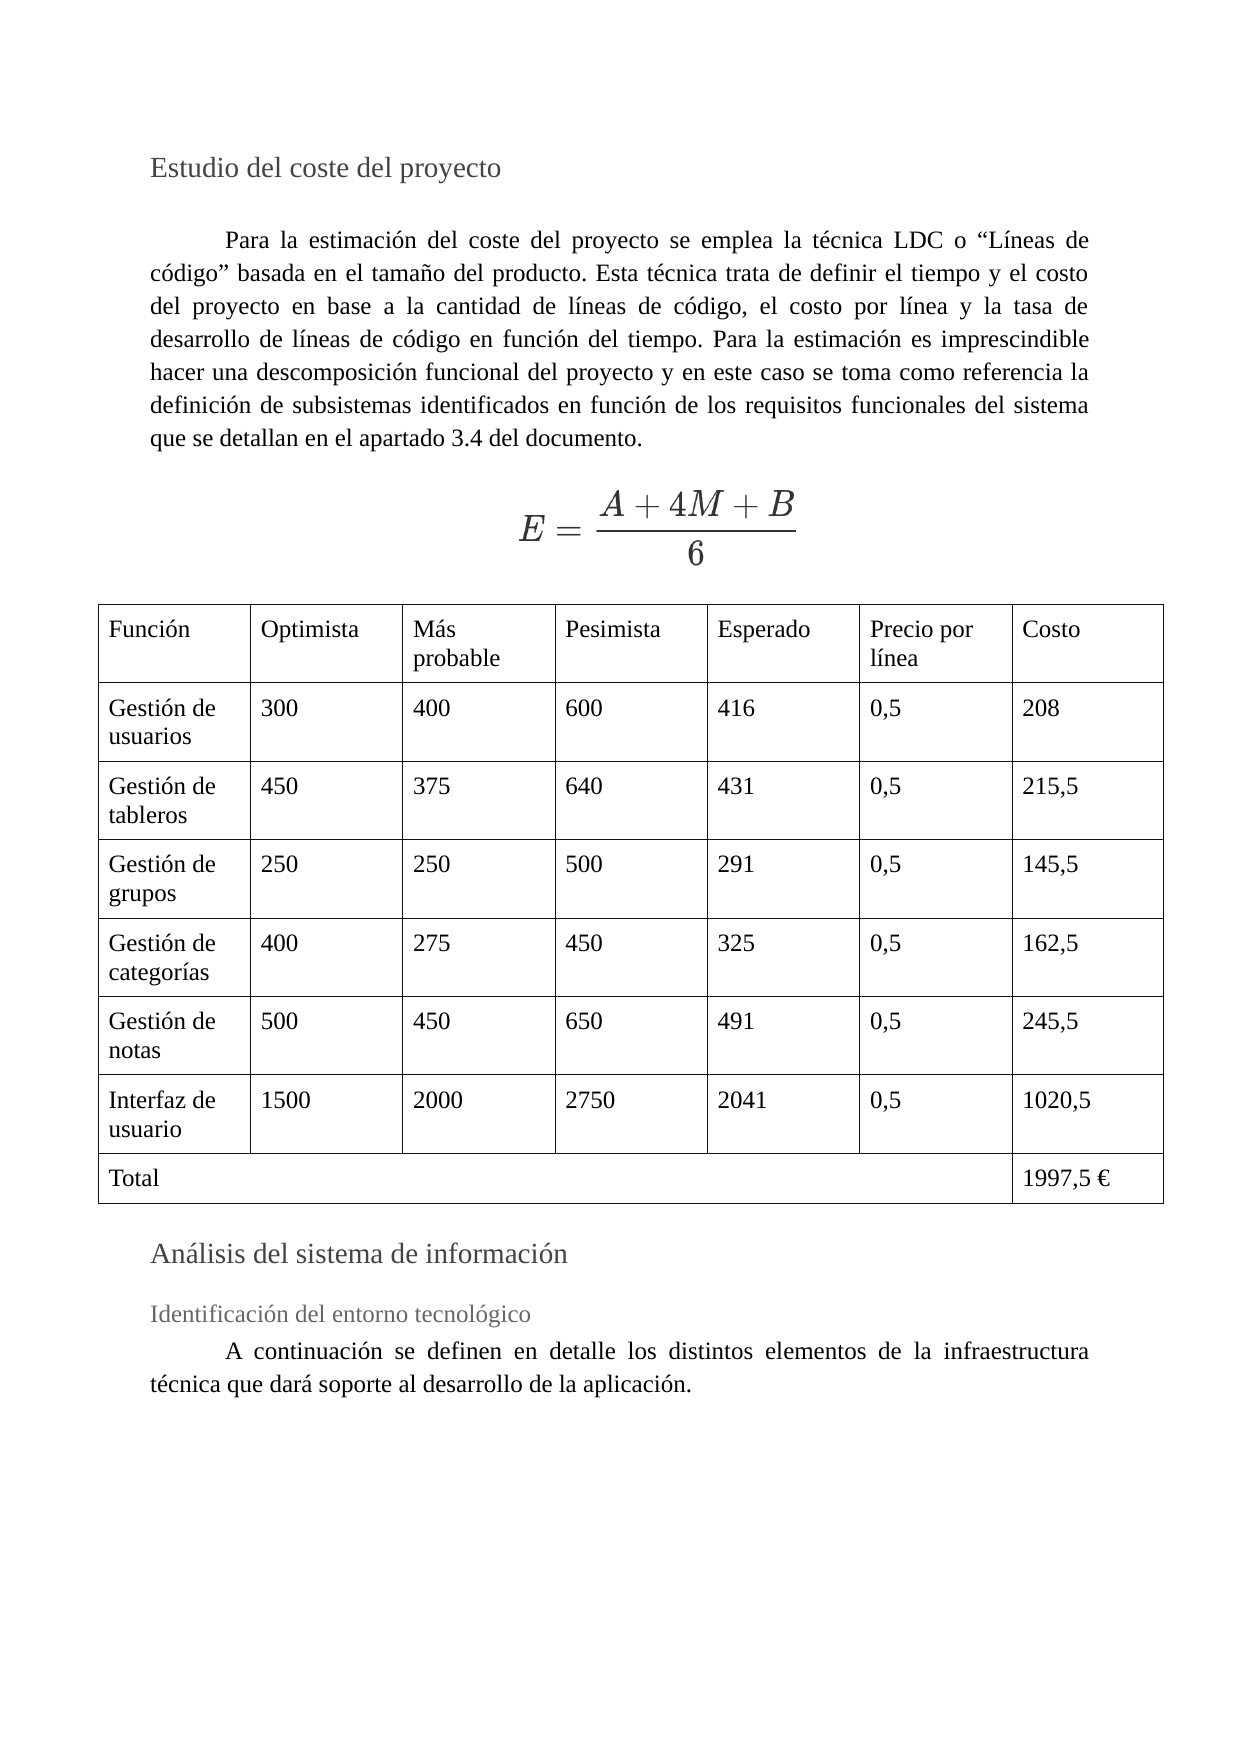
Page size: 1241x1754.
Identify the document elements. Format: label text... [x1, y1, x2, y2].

table_cell 0,5 [860, 840, 1012, 917]
table_cell 325 [708, 919, 859, 996]
table_cell 215,5 [1013, 762, 1163, 839]
subtitle Estudio del coste del proyecto [150, 150, 1090, 183]
table_cell 400 [403, 683, 555, 761]
table_cell 0,5 [860, 762, 1012, 839]
table_header Función [99, 605, 250, 682]
table_header Esperado [708, 605, 859, 682]
table_cell Gestión de grupos [99, 840, 250, 917]
table_cell Gestión de notas [99, 997, 250, 1074]
table_cell 162,5 [1013, 919, 1163, 996]
table_cell 250 [251, 840, 402, 917]
table_cell 500 [251, 997, 402, 1074]
table_header Costo [1013, 605, 1163, 682]
subtitle Identificación del entorno tecnológico [150, 1299, 1090, 1327]
table_cell 2000 [403, 1075, 555, 1153]
table_cell 1997,5 € [1013, 1154, 1163, 1202]
table_cell 416 [708, 683, 859, 761]
table_cell 400 [251, 919, 402, 996]
table_cell Gestión de categorías [99, 919, 250, 996]
table_cell 275 [403, 919, 555, 996]
picture [518, 489, 797, 567]
table_header Más probable [403, 605, 555, 682]
table_cell Gestión de usuarios [99, 683, 250, 761]
table_cell Total [99, 1154, 1012, 1202]
table_cell 0,5 [860, 997, 1012, 1074]
table_cell 450 [403, 997, 555, 1074]
table_cell 500 [556, 840, 707, 917]
table_cell 600 [556, 683, 707, 761]
table_cell 208 [1013, 683, 1163, 761]
table_cell 145,5 [1013, 840, 1163, 917]
table_cell 650 [556, 997, 707, 1074]
table_cell 431 [708, 762, 859, 839]
table_cell 300 [251, 683, 402, 761]
table_cell 0,5 [860, 1075, 1012, 1153]
table_cell 2750 [556, 1075, 707, 1153]
text A continuación se definen en detalle los distintos elementos de la infraestructura técnica que dará soporte al desarrollo de la aplicación. [150, 1336, 1090, 1397]
text Para la estimación del coste del proyecto se emplea la técnica LDC o “Líneas de código” basada en el tamaño del producto. Esta técnica trata de definir el tiempo y el costo del proyecto en base a la cantidad de líneas de código, el costo por línea y la tasa de desarrollo de líneas de código en función del tiempo. Para la estimación es imprescindible hacer una descomposición funcional del proyecto y en este caso se toma como referencia la definición de subsistemas identificados en función de los requisitos funcionales del sistema que se detallan en el apartado 3.4 del documento. [150, 225, 1090, 452]
table_header Optimista [251, 605, 402, 682]
table_cell Gestión de tableros [99, 762, 250, 839]
table_header Precio por línea [860, 605, 1012, 682]
table_cell 491 [708, 997, 859, 1074]
table_cell 375 [403, 762, 555, 839]
table_cell 450 [556, 919, 707, 996]
table_cell 250 [403, 840, 555, 917]
table_cell 2041 [708, 1075, 859, 1153]
table_cell 450 [251, 762, 402, 839]
table_cell 1020,5 [1013, 1075, 1163, 1153]
table_cell Interfaz de usuario [99, 1075, 250, 1153]
subtitle Análisis del sistema de información [150, 1236, 1090, 1269]
table_header Pesimista [556, 605, 707, 682]
table_cell 640 [556, 762, 707, 839]
table_cell 291 [708, 840, 859, 917]
table_cell 1500 [251, 1075, 402, 1153]
table_cell 0,5 [860, 683, 1012, 761]
table_cell 245,5 [1013, 997, 1163, 1074]
table_cell 0,5 [860, 919, 1012, 996]
